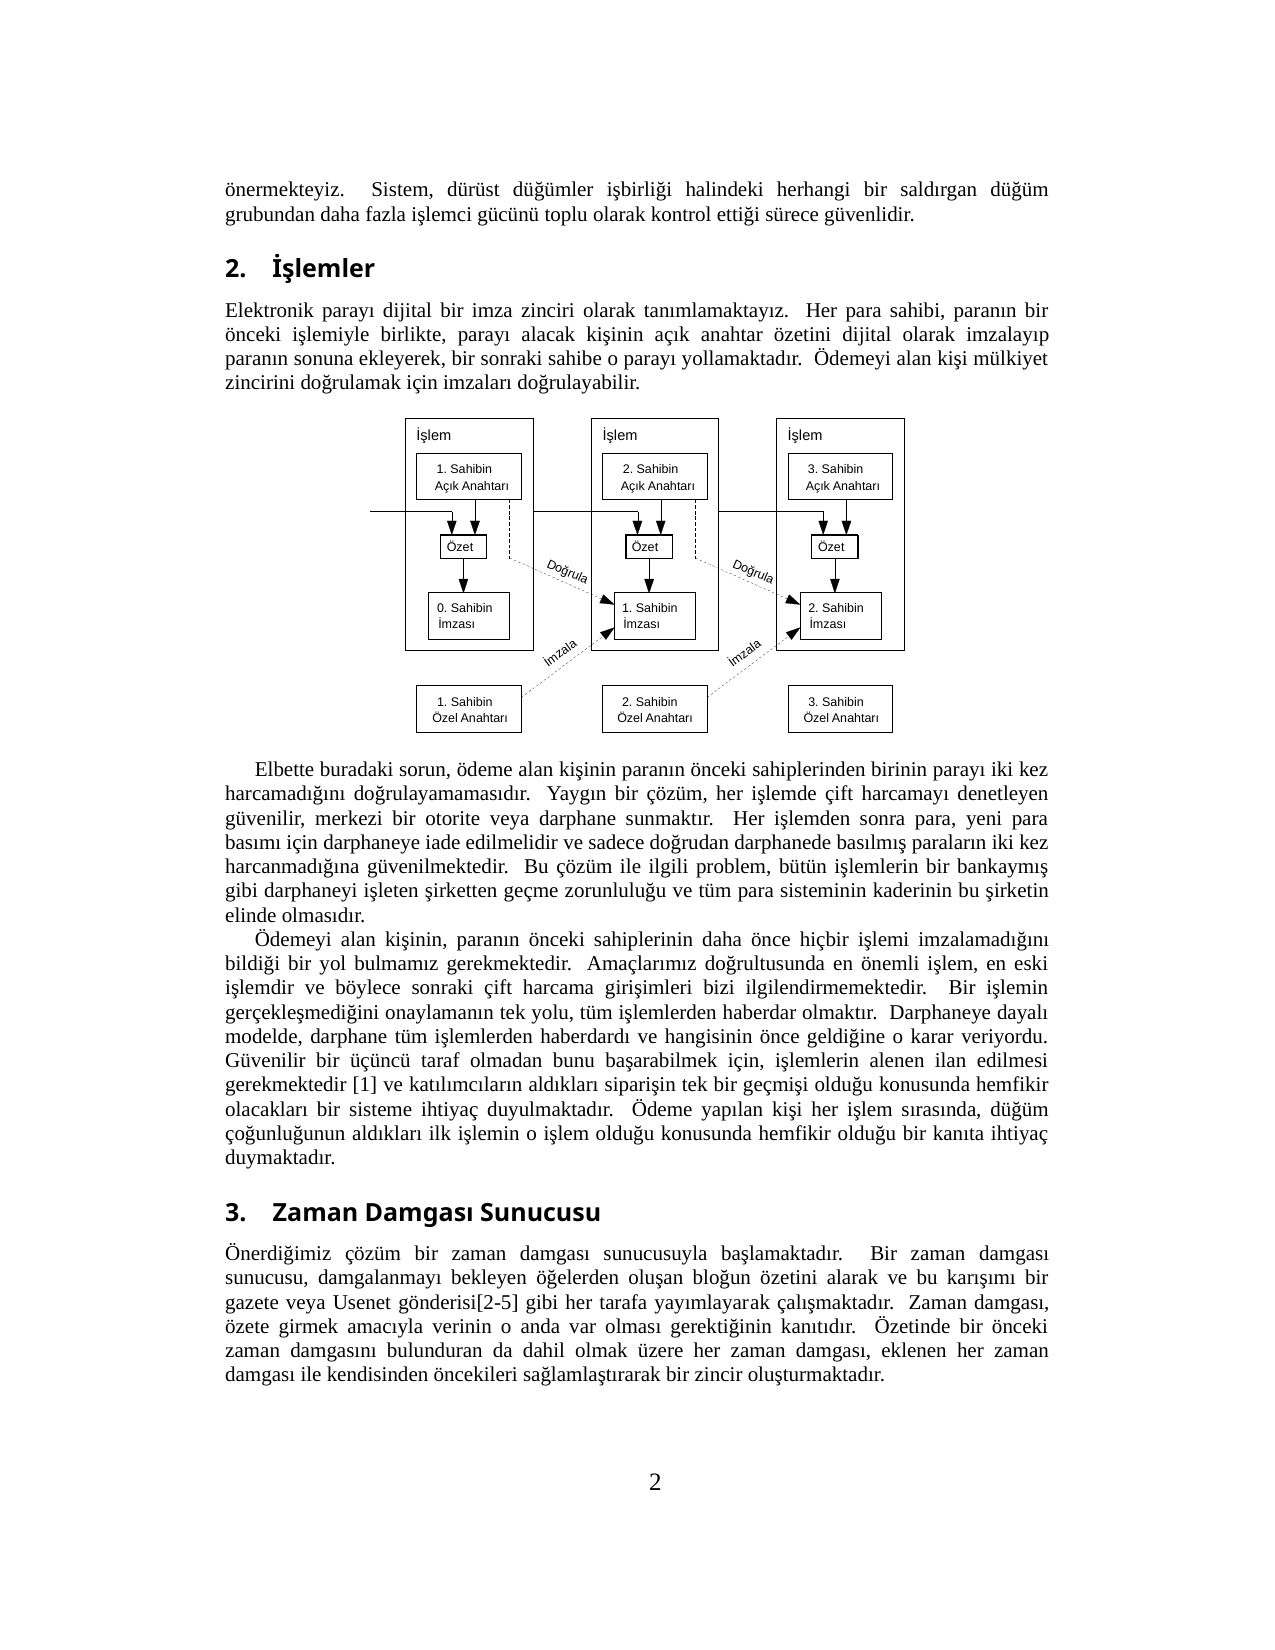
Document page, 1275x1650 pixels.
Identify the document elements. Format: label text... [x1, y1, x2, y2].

text Ödemeyi alan kişinin, paranın önceki sahiplerinin daha önce hiçbir işlemi imzalamadığını bildiği bir yol bulmamız gerekmektedir. Amaçlarımız doğrultusunda en önemli işlem, en eski işlemdir ve böylece sonraki çift harcama girişimleri bizi ilgilendirmemektedir. Bir işlemin gerçekleşmediğini onaylamanın tek yolu, tüm işlemlerden haberdar olmaktır. Darphaneye dayalı modelde, darphane tüm işlemlerden haberdardı ve hangisinin önce geldiğine o karar veriyordu. Güvenilir bir üçüncü taraf olmadan bunu başarabilmek için, işlemlerin alenen ilan edilmesi gerekmektedir [1] ve katılımcıların aldıkları siparişin tek bir geçmişi olduğu konusunda hemfikir olacakları bir sisteme ihtiyaç duyulmaktadır. Ödeme yapılan kişi her işlem sırasında, düğüm çoğunluğunun aldıkları ilk işlemin o işlem olduğu konusunda hemfikir olduğu bir kanıta ihtiyaç duymaktadır. [225, 927, 1050, 1169]
text önermekteyiz. Sistem, dürüst düğümler işbirliği halindeki herhangi bir saldırgan düğüm grubundan daha fazla işlemci gücünü toplu olarak kontrol ettiği sürece güvenlidir. [225, 177, 1050, 226]
subtitle 2. İşlemler [225, 251, 1050, 285]
text Önerdiğimiz çözüm bir zaman damgası sunucusuyla başlamaktadır. Bir zaman damgası sunucusu, damgalanmayı bekleyen öğelerden oluşan bloğun özetini alarak ve bu karışımı bir gazete veya Usenet gönderisi[2-5] gibi her tarafa yayımlayarak çalışmaktadır. Zaman damgası, özete girmek amacıyla verinin o anda var olması gerektiğinin kanıtıdır. Özetinde bir önceki zaman damgasını bulunduran da dahil olmak üzere her zaman damgası, eklenen her zaman damgası ile kendisinden öncekileri sağlamlaştırarak bir zincir oluşturmaktadır. [225, 1241, 1050, 1386]
text Elektronik parayı dijital bir imza zinciri olarak tanımlamaktayız. Her para sahibi, paranın bir önceki işlemiyle birlikte, parayı alacak kişinin açık anahtar özetini dijital olarak imzalayıp paranın sonuna ekleyerek, bir sonraki sahibe o parayı yollamaktadır. Ödemeyi alan kişi mülkiyet zincirini doğrulamak için imzaları doğrulayabilir. [225, 297, 1050, 394]
list Elbette buradaki sorun, ödeme alan kişinin paranın önceki sahiplerinden birinin parayı iki kez harcamadığını doğrulayamamasıdır. Yaygın bir çözüm, her işlemde çift harcamayı denetleyen güvenilir, merkezi bir otorite veya darphane sunmaktır. Her işlemden sonra para, yeni para basımı için darphaneye iade edilmelidir ve sadece doğrudan darphanede basılmış paraların iki kez harcanmadığına güvenilmektedir. Bu çözüm ile ilgili problem, bütün işlemlerin bir bankaymış gibi darphaneyi işleten şirketten geçme zorunluluğu ve tüm para sisteminin kaderinin bu şirketin elinde olmasıdır. [225, 757, 1050, 927]
subtitle 3. Zaman Damgası Sunucusu [225, 1194, 1050, 1228]
